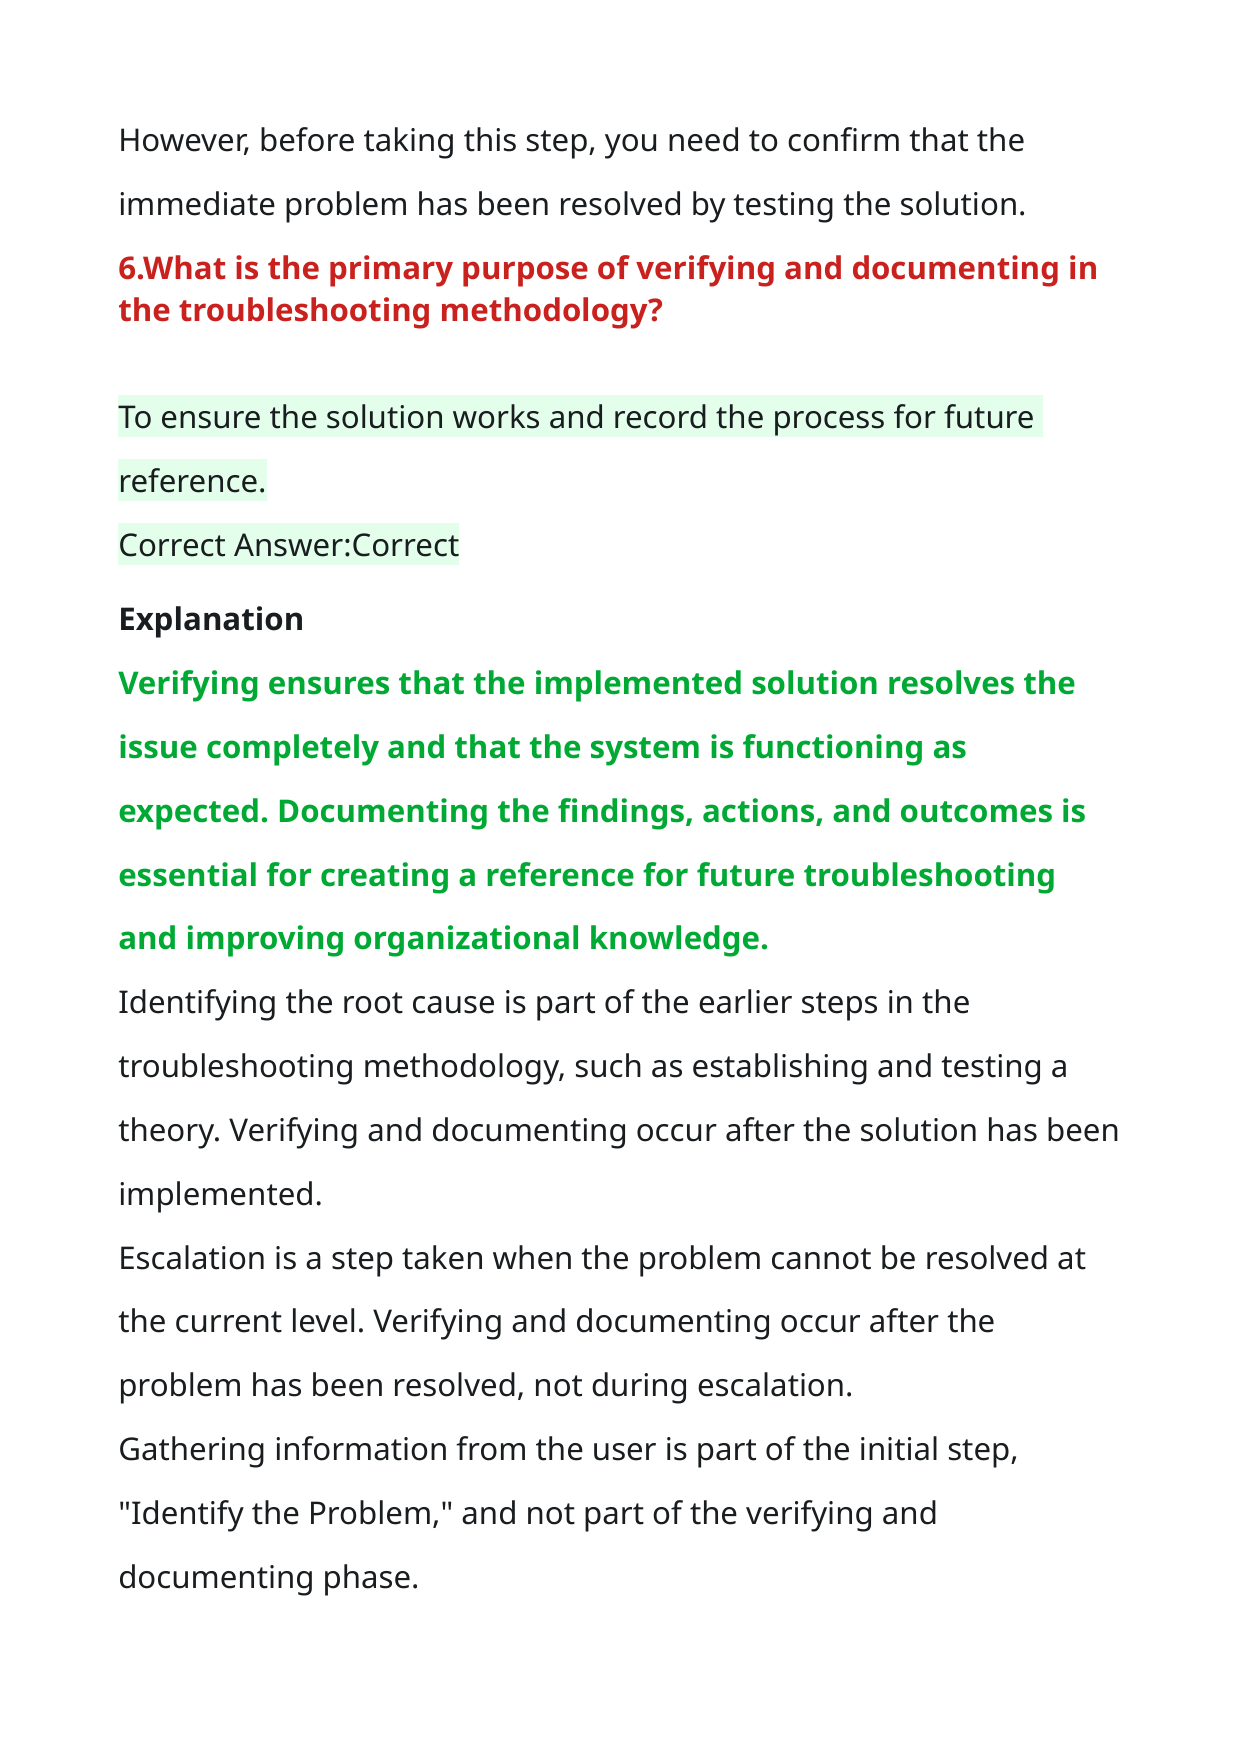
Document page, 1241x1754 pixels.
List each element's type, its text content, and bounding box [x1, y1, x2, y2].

text Identifying the root cause is part of the earlier steps in the troubleshooting methodology, such as establishing and testing a theory. Verifying and documenting occur after the solution has been implemented. [118, 980, 1122, 1214]
text To ensure the solution works and record the process for future reference. [118, 395, 1122, 501]
text Verifying ensures that the implemented solution resolves the issue completely and that the system is functioning as expected. Documenting the findings, actions, and outcomes is essential for creating a reference for future troubleshooting and improving organizational knowledge. [118, 661, 1122, 959]
text However, before taking this step, you need to confirm that the immediate problem has been resolved by testing the solution. [118, 118, 1122, 224]
text Escalation is a step taken when the problem cannot be resolved at the current level. Verifying and documenting occur after the problem has been resolved, not during escalation. [118, 1236, 1122, 1406]
subtitle Explanation [118, 597, 1122, 640]
text Gathering information from the user is part of the initial step, "Identify the Problem," and not part of the verifying and documenting phase. [118, 1427, 1122, 1597]
text 6.What is the primary purpose of verifying and documenting in the troubleshooting methodology? [118, 246, 1122, 331]
text Correct Answer:Correct [118, 523, 1122, 565]
